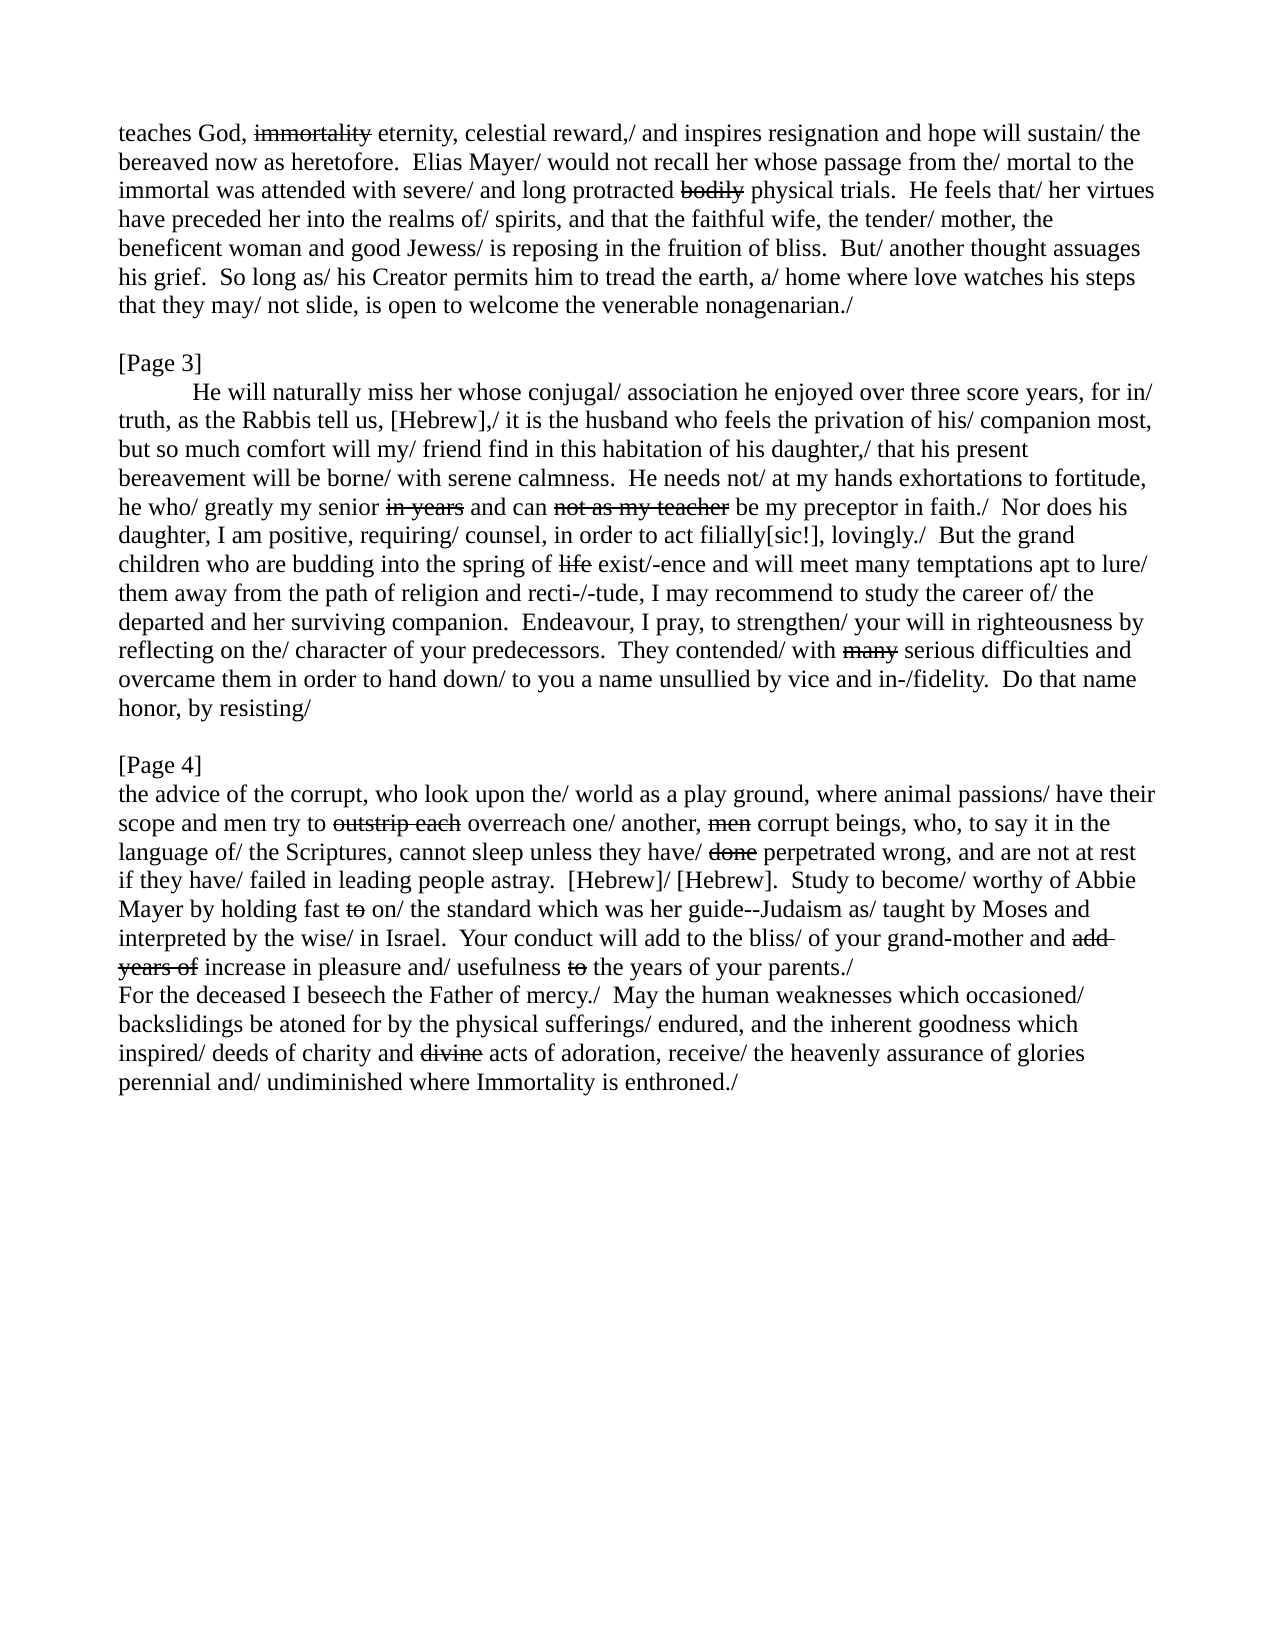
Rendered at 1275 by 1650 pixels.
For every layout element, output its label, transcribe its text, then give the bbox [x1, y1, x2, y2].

text For the deceased I beseech the Father of mercy./ May the human weaknesses which occasioned/ backslidings be atoned for by the physical sufferings/ endured, and the inherent goodness which inspired/ deeds of charity and divine acts of adoration, receive/ the heavenly assurance of glories perennial and/ undiminished where Immortality is enthroned./ [118, 981, 1157, 1096]
text [Page 3] [118, 348, 1157, 377]
text the advice of the corrupt, who look upon the/ world as a play ground, where animal passions/ have their scope and men try to outstrip each overreach one/ another, men corrupt beings, who, to say it in the language of/ the Scriptures, cannot sleep unless they have/ done perpetrated wrong, and are not at rest if they have/ failed in leading people astray. [Hebrew]/ [Hebrew]. Study to become/ worthy of Abbie Mayer by holding fast to on/ the standard which was her guide--Judaism as/ taught by Moses and interpreted by the wise/ in Israel. Your conduct will add to the bliss/ of your grand-mother and add years of increase in pleasure and/ usefulness to the years of your parents./ [118, 779, 1157, 981]
text [Page 4] [118, 751, 1157, 779]
text teaches God, immortality eternity, celestial reward,/ and inspires resignation and hope will sustain/ the bereaved now as heretofore. Elias Mayer/ would not recall her whose passage from the/ mortal to the immortal was attended with severe/ and long protracted bodily physical trials. He feels that/ her virtues have preceded her into the realms of/ spirits, and that the faithful wife, the tender/ mother, the beneficent woman and good Jewess/ is reposing in the fruition of bliss. But/ another thought assuages his grief. So long as/ his Creator permits him to tread the earth, a/ home where love watches his steps that they may/ not slide, is open to welcome the venerable nonagenarian./ [118, 118, 1157, 319]
text He will naturally miss her whose conjugal/ association he enjoyed over three score years, for in/ truth, as the Rabbis tell us, [Hebrew],/ it is the husband who feels the privation of his/ companion most, but so much comfort will my/ friend find in this habitation of his daughter,/ that his present bereavement will be borne/ with serene calmness. He needs not/ at my hands exhortations to fortitude, he who/ greatly my senior in years and can not as my teacher be my preceptor in faith./ Nor does his daughter, I am positive, requiring/ counsel, in order to act filially[sic!], lovingly./ But the grand children who are budding into the spring of life exist/-ence and will meet many temptations apt to lure/ them away from the path of religion and recti-/-tude, I may recommend to study the career of/ the departed and her surviving companion. Endeavour, I pray, to strengthen/ your will in righteousness by reflecting on the/ character of your predecessors. They contended/ with many serious difficulties and overcame them in order to hand down/ to you a name unsullied by vice and in-/fidelity. Do that name honor, by resisting/ [118, 377, 1157, 722]
